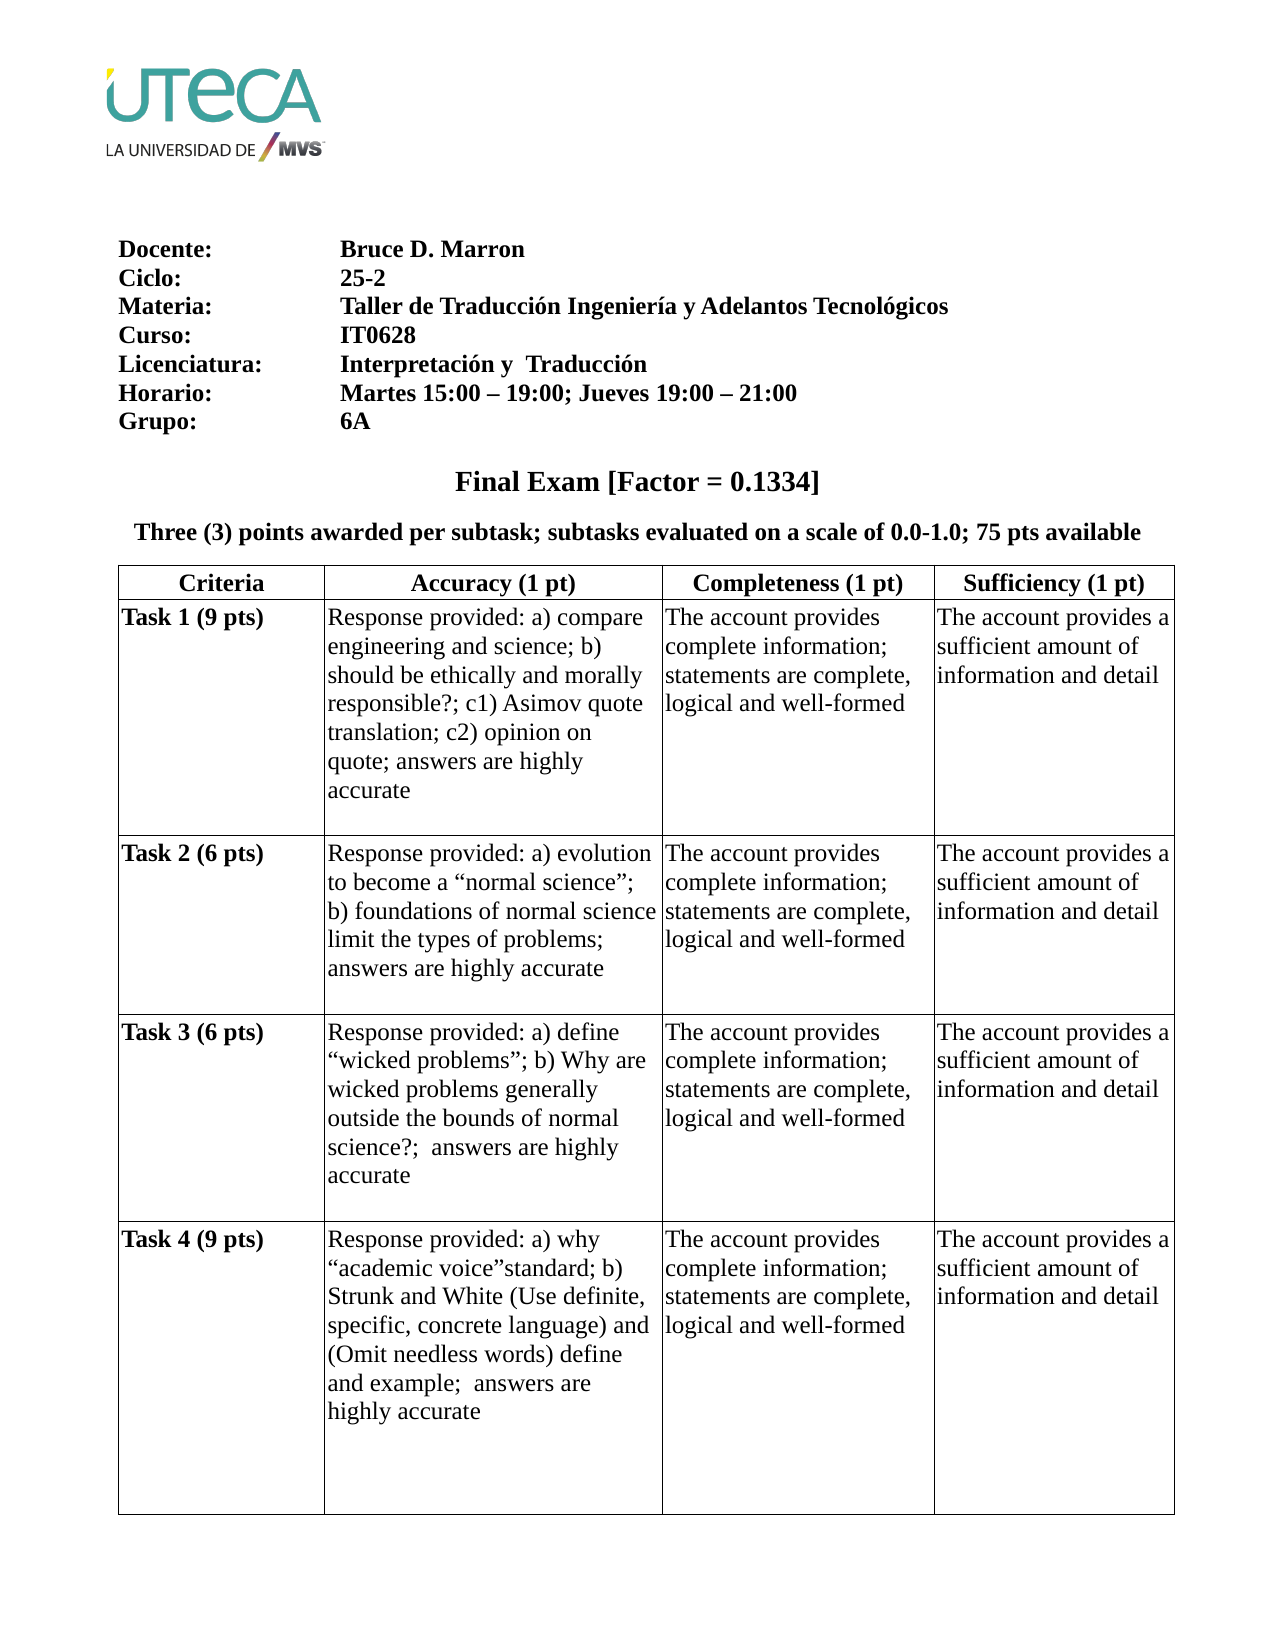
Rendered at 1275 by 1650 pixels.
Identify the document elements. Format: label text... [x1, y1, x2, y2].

table_header Accuracy (1 pt) [325, 566, 662, 599]
table_cell Task 3 (6 pts) [119, 1015, 324, 1221]
table_header Completeness (1 pt) [663, 566, 934, 599]
table_cell Response provided: a) evolution to become a “normal science”; b) foundations of normal science limit the types of problems; answers are highly accurate [325, 836, 662, 1014]
table_cell Response provided: a) compare engineering and science; b) should be ethically and morally responsible?; c1) Asimov quote translation; c2) opinion on quote; answers are highly accurate [325, 600, 662, 835]
text Materia: Taller de Traducción Ingeniería y Adelantos Tecnológicos [118, 291, 1157, 320]
text Grupo: 6A [118, 406, 1157, 435]
table_header Sufficiency (1 pt) [935, 566, 1174, 599]
text Final Exam [Factor = 0.1334] [118, 464, 1157, 497]
text Ciclo: 25-2 [118, 263, 1157, 291]
table_cell Task 2 (6 pts) [119, 836, 324, 1014]
text Horario: Martes 15:00 – 19:00; Jueves 19:00 – 21:00 [118, 378, 1157, 406]
table_cell The account provides a sufficient amount of information and detail [935, 1015, 1174, 1221]
table_cell The account provides a sufficient amount of information and detail [935, 600, 1174, 835]
text Curso: IT0628 [118, 320, 1157, 349]
table_cell The account provides a sufficient amount of information and detail [935, 836, 1174, 1014]
text Docente: Bruce D. Marron [118, 234, 1157, 263]
table_cell Response provided: a) define “wicked problems”; b) Why are wicked problems generally outside the bounds of normal science?; answers are highly accurate [325, 1015, 662, 1221]
table_cell The account provides complete information; statements are complete, logical and well-formed [663, 600, 934, 835]
picture [104, 64, 328, 166]
text Three (3) points awarded per subtask; subtasks evaluated on a scale of 0.0-1.0; 75 pts available [118, 517, 1157, 546]
text Licenciatura: Interpretación y Traducción [118, 349, 1157, 378]
table_cell Task 1 (9 pts) [119, 600, 324, 835]
table_cell The account provides complete information; statements are complete, logical and well-formed [663, 836, 934, 1014]
table_cell Response provided: a) why “academic voice”standard; b) Strunk and White (Use definite, specific, concrete language) and (Omit needless words) define and example; answers are highly accurate [325, 1222, 662, 1514]
table_cell The account provides a sufficient amount of information and detail [935, 1222, 1174, 1514]
table_cell The account provides complete information; statements are complete, logical and well-formed [663, 1222, 934, 1514]
table_cell Task 4 (9 pts) [119, 1222, 324, 1514]
table_header Criteria [119, 566, 324, 599]
table_cell The account provides complete information; statements are complete, logical and well-formed [663, 1015, 934, 1221]
